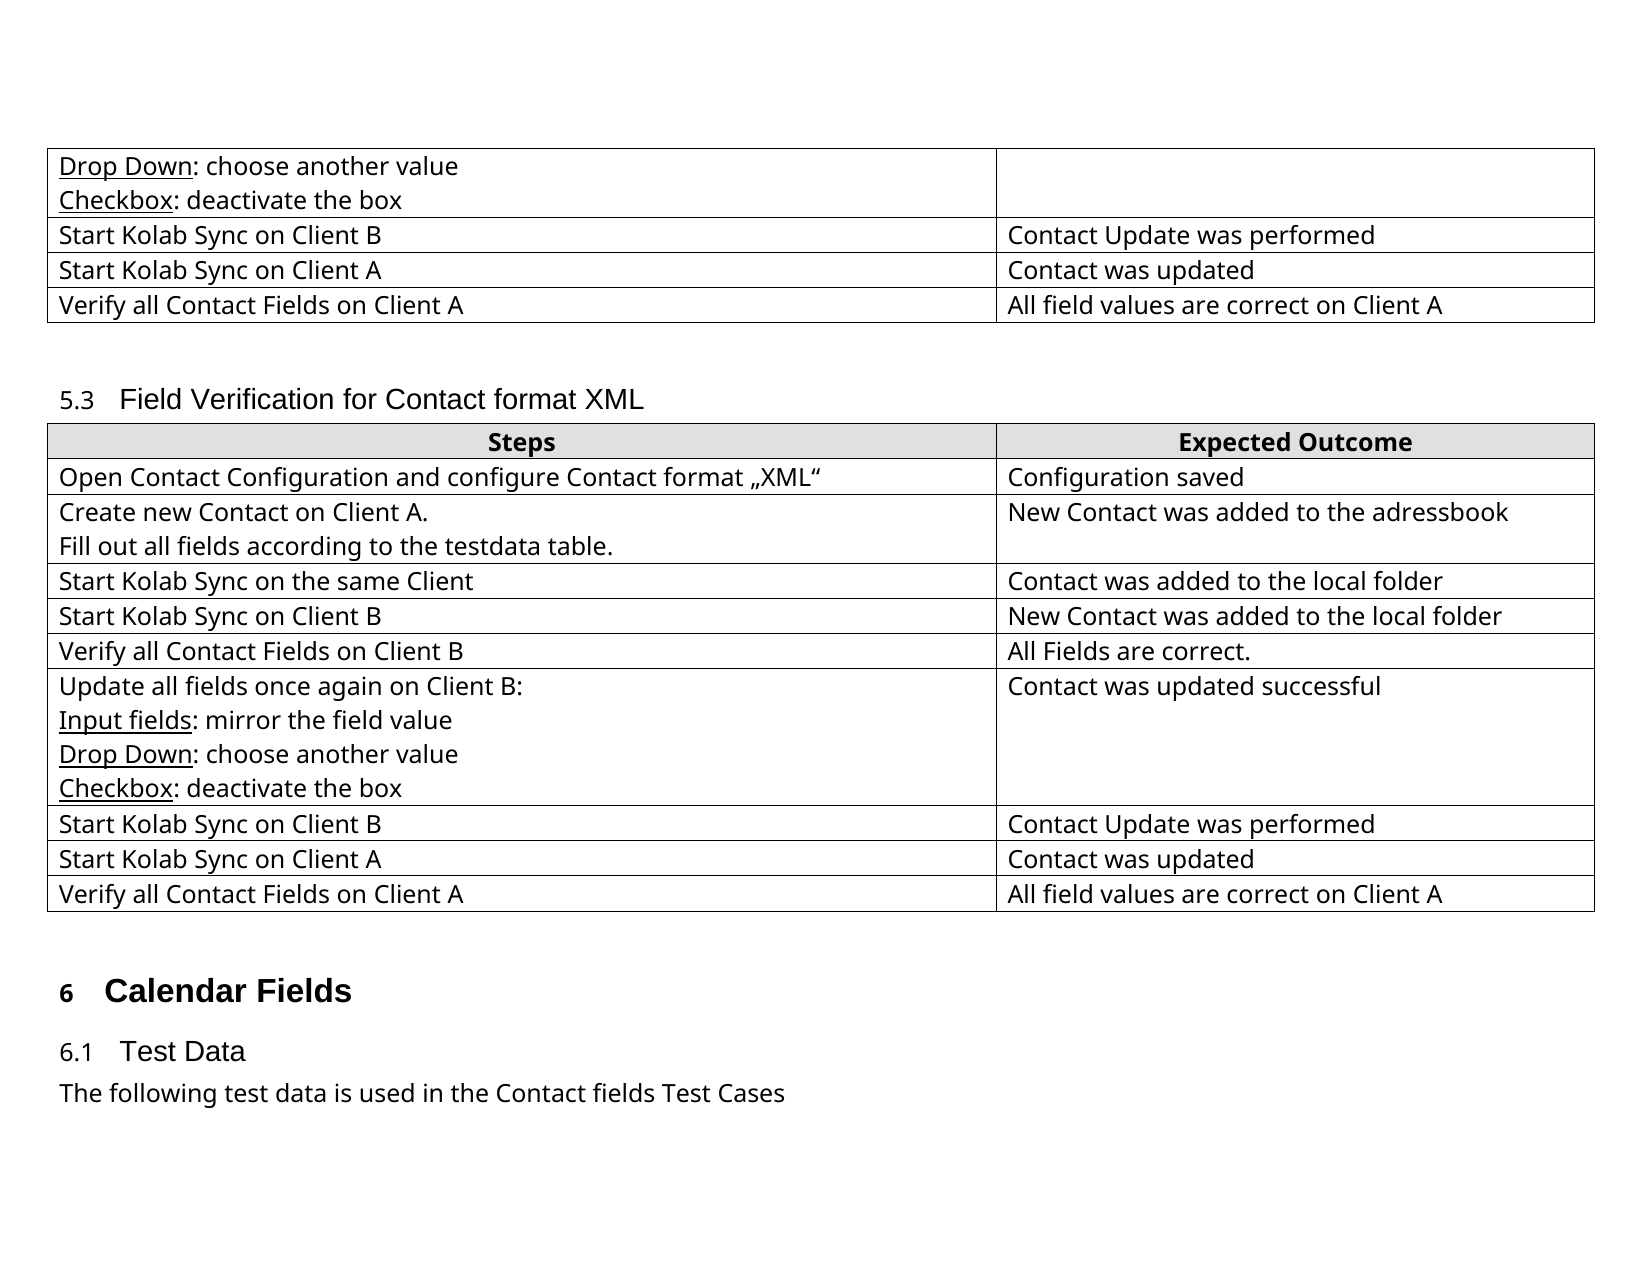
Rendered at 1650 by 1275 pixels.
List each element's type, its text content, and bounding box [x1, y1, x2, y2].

table_cell Start Kolab Sync on Client B [48, 599, 996, 633]
table_cell Start Kolab Sync on the same Client [48, 564, 996, 598]
table_cell Contact was updated [997, 841, 1594, 875]
table_cell New Contact was added to the local folder [997, 599, 1594, 633]
table_cell Contact Update was performed [997, 218, 1594, 252]
table_cell Verify all Contact Fields on Client B [48, 634, 996, 668]
table_cell Start Kolab Sync on Client B [48, 806, 996, 840]
table_cell New Contact was added to the adressbook [997, 495, 1594, 563]
table_cell Create new Contact on Client A. Fill out all fields according to the testdata table. [48, 495, 996, 563]
table_header Steps [48, 424, 996, 458]
table_cell Start Kolab Sync on Client B [48, 218, 996, 252]
table_header Expected Outcome [997, 424, 1594, 458]
table_cell Update all fields once again on Client B: Input fields: mirror the field value Drop Down: choose another value Checkbox: deactivate the box [48, 669, 996, 805]
table_cell Contact was added to the local folder [997, 564, 1594, 598]
table_cell All field values are correct on Client A [997, 288, 1594, 322]
table_cell All field values are correct on Client A [997, 876, 1594, 911]
table_cell Drop Down: choose another value Checkbox: deactivate the box [48, 149, 996, 217]
table_cell Contact was updated successful [997, 669, 1594, 805]
text The following test data is used in the Contact fields Test Cases [59, 1075, 1591, 1109]
subtitle Test Data [59, 1034, 1591, 1069]
table_cell [997, 149, 1594, 217]
table_cell All Fields are correct. [997, 634, 1594, 668]
table_cell Contact Update was performed [997, 806, 1594, 840]
table_cell Open Contact Configuration and configure Contact format „XML“ [48, 459, 996, 493]
subtitle Field Verification for Contact format XML [59, 382, 1591, 417]
table_cell Start Kolab Sync on Client A [48, 253, 996, 287]
table_cell Verify all Contact Fields on Client A [48, 876, 996, 911]
subtitle Calendar Fields [59, 971, 1591, 1009]
table_cell Contact was updated [997, 253, 1594, 287]
table_cell Start Kolab Sync on Client A [48, 841, 996, 875]
table_cell Configuration saved [997, 459, 1594, 493]
table_cell Verify all Contact Fields on Client A [48, 288, 996, 322]
